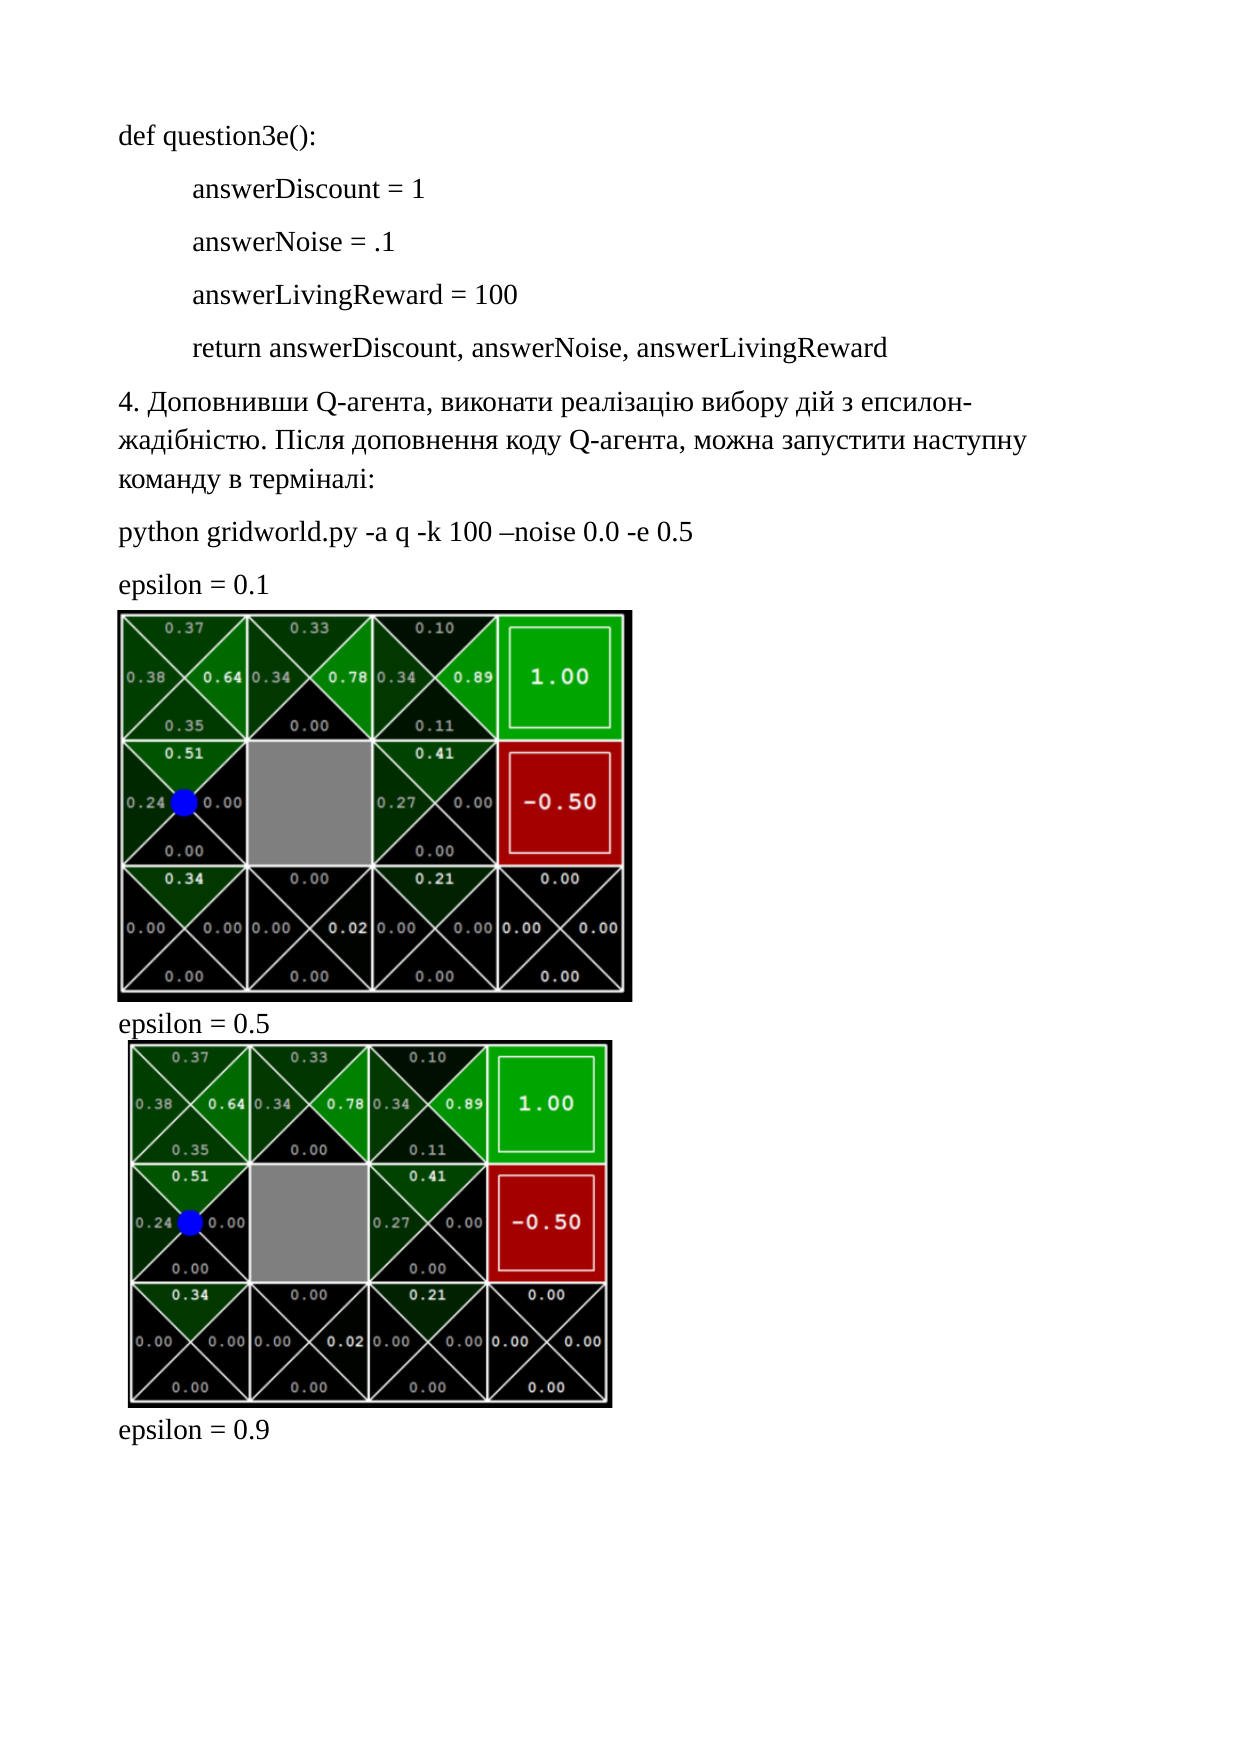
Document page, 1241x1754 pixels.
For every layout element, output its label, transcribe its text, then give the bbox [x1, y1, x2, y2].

text epsilon = 0.9 [118, 1059, 1122, 1446]
picture [117, 610, 633, 1002]
text def question3e(): [118, 118, 1122, 152]
text 4. Доповнивши Q-агента, виконати реалізацію вибору дій з епсилон-жадібністю. Після доповнення коду Q-агента, можна запустити наступну команду в терміналі: [118, 384, 1122, 494]
text epsilon = 0.5 [118, 620, 1122, 1040]
text answerNoise = .1 [118, 224, 1122, 258]
text answerDiscount = 1 [118, 171, 1122, 205]
text python gridworld.py -a q -k 100 –noise 0.0 -e 0.5 [118, 514, 1122, 547]
text epsilon = 0.1 [118, 567, 1122, 601]
text answerLivingReward = 100 [118, 277, 1122, 311]
text return answerDiscount, answerNoise, answerLivingReward [118, 331, 1122, 364]
picture [127, 1040, 613, 1408]
